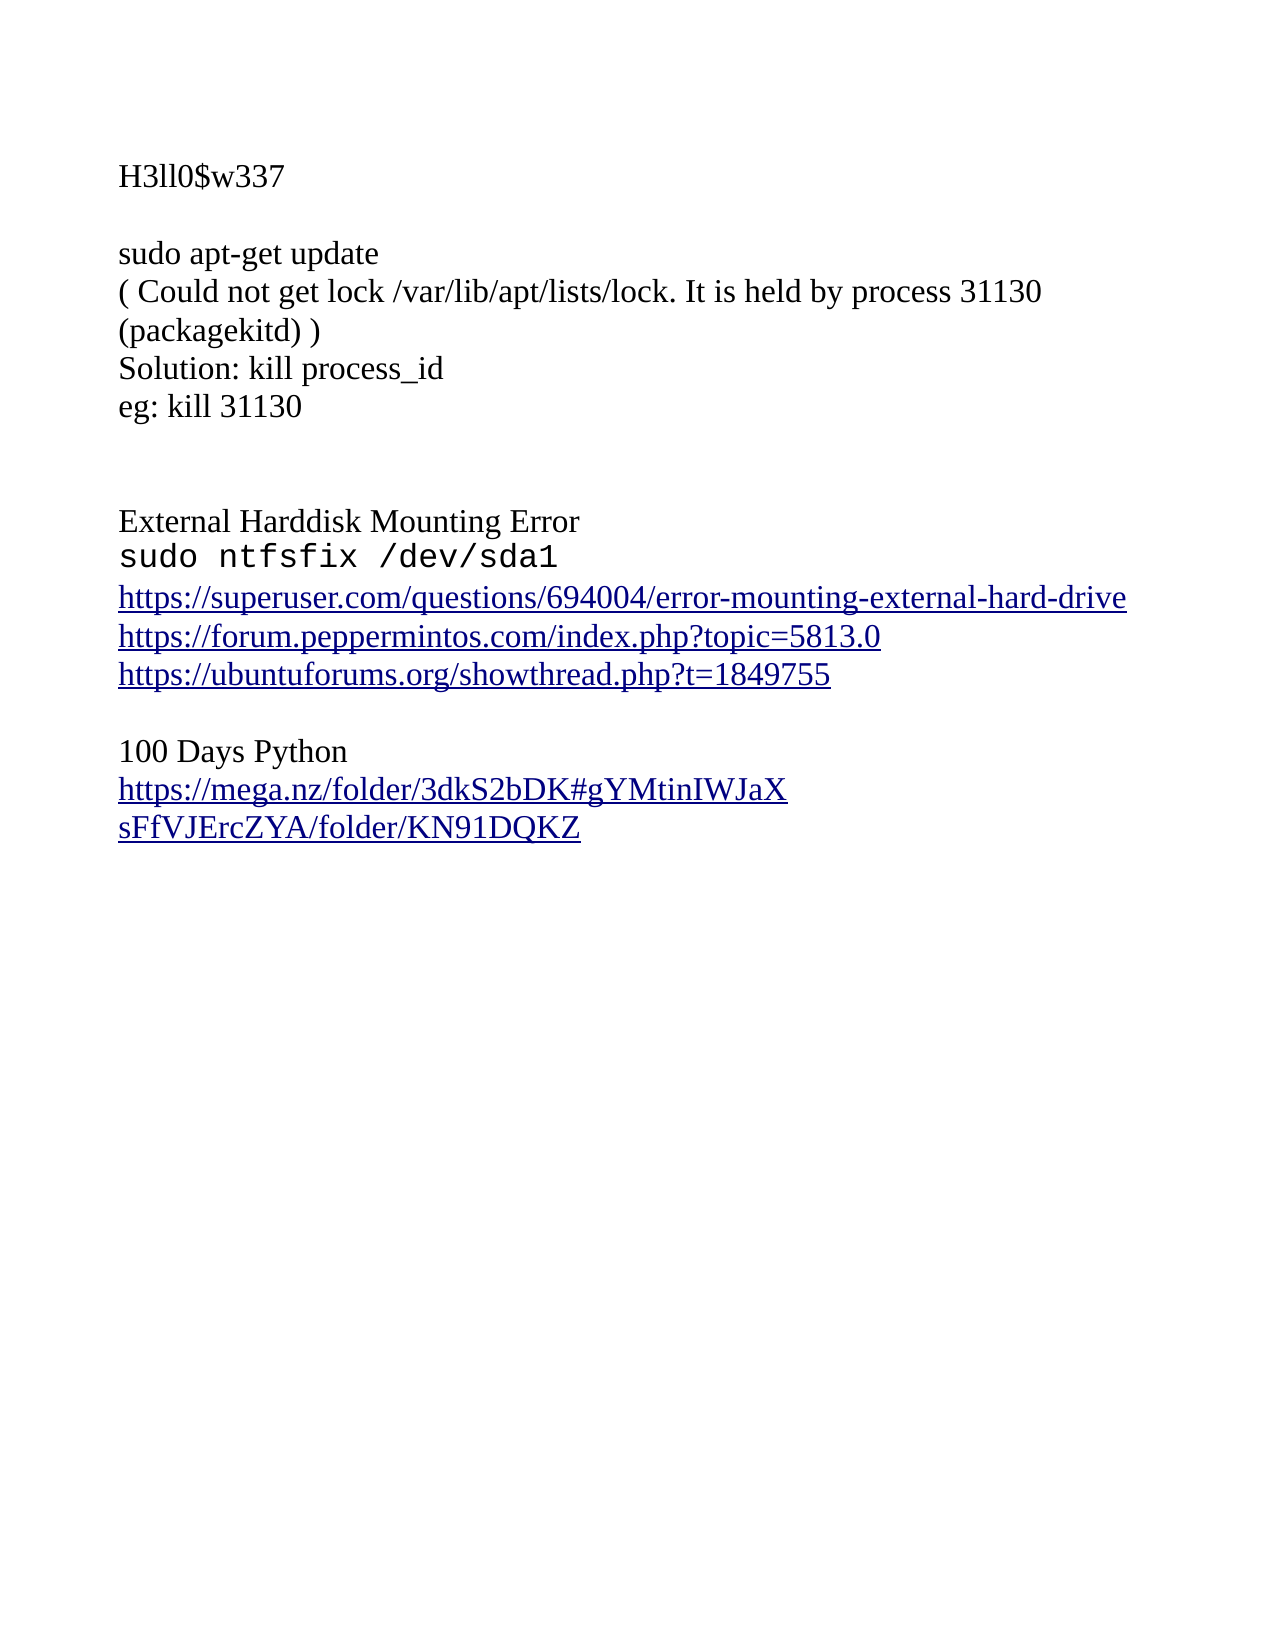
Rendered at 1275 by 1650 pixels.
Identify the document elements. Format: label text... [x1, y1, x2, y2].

text eg: kill 31130 [118, 386, 1157, 425]
text External Harddisk Mounting Error [118, 501, 1157, 540]
text sFfVJErcZYA/folder/KN91DQKZ [118, 808, 1157, 846]
text Solution: kill process_id [118, 348, 1157, 386]
text https://superuser.com/questions/694004/error-mounting-external-hard-drive [118, 578, 1157, 616]
text https://mega.nz/folder/3dkS2bDK#gYMtinIWJaX [118, 769, 1157, 808]
text ( Could not get lock /var/lib/apt/lists/lock. It is held by process 31130 (packagekitd) ) [118, 271, 1157, 348]
text sudo ntfsfix /dev/sda1 [118, 540, 1157, 578]
text https://ubuntuforums.org/showthread.php?t=1849755 [118, 654, 1157, 693]
text sudo apt-get update [118, 233, 1157, 271]
text 100 Days Python [118, 731, 1157, 769]
text H3ll0$w337 [118, 156, 1157, 195]
text https://forum.peppermintos.com/index.php?topic=5813.0 [118, 616, 1157, 654]
